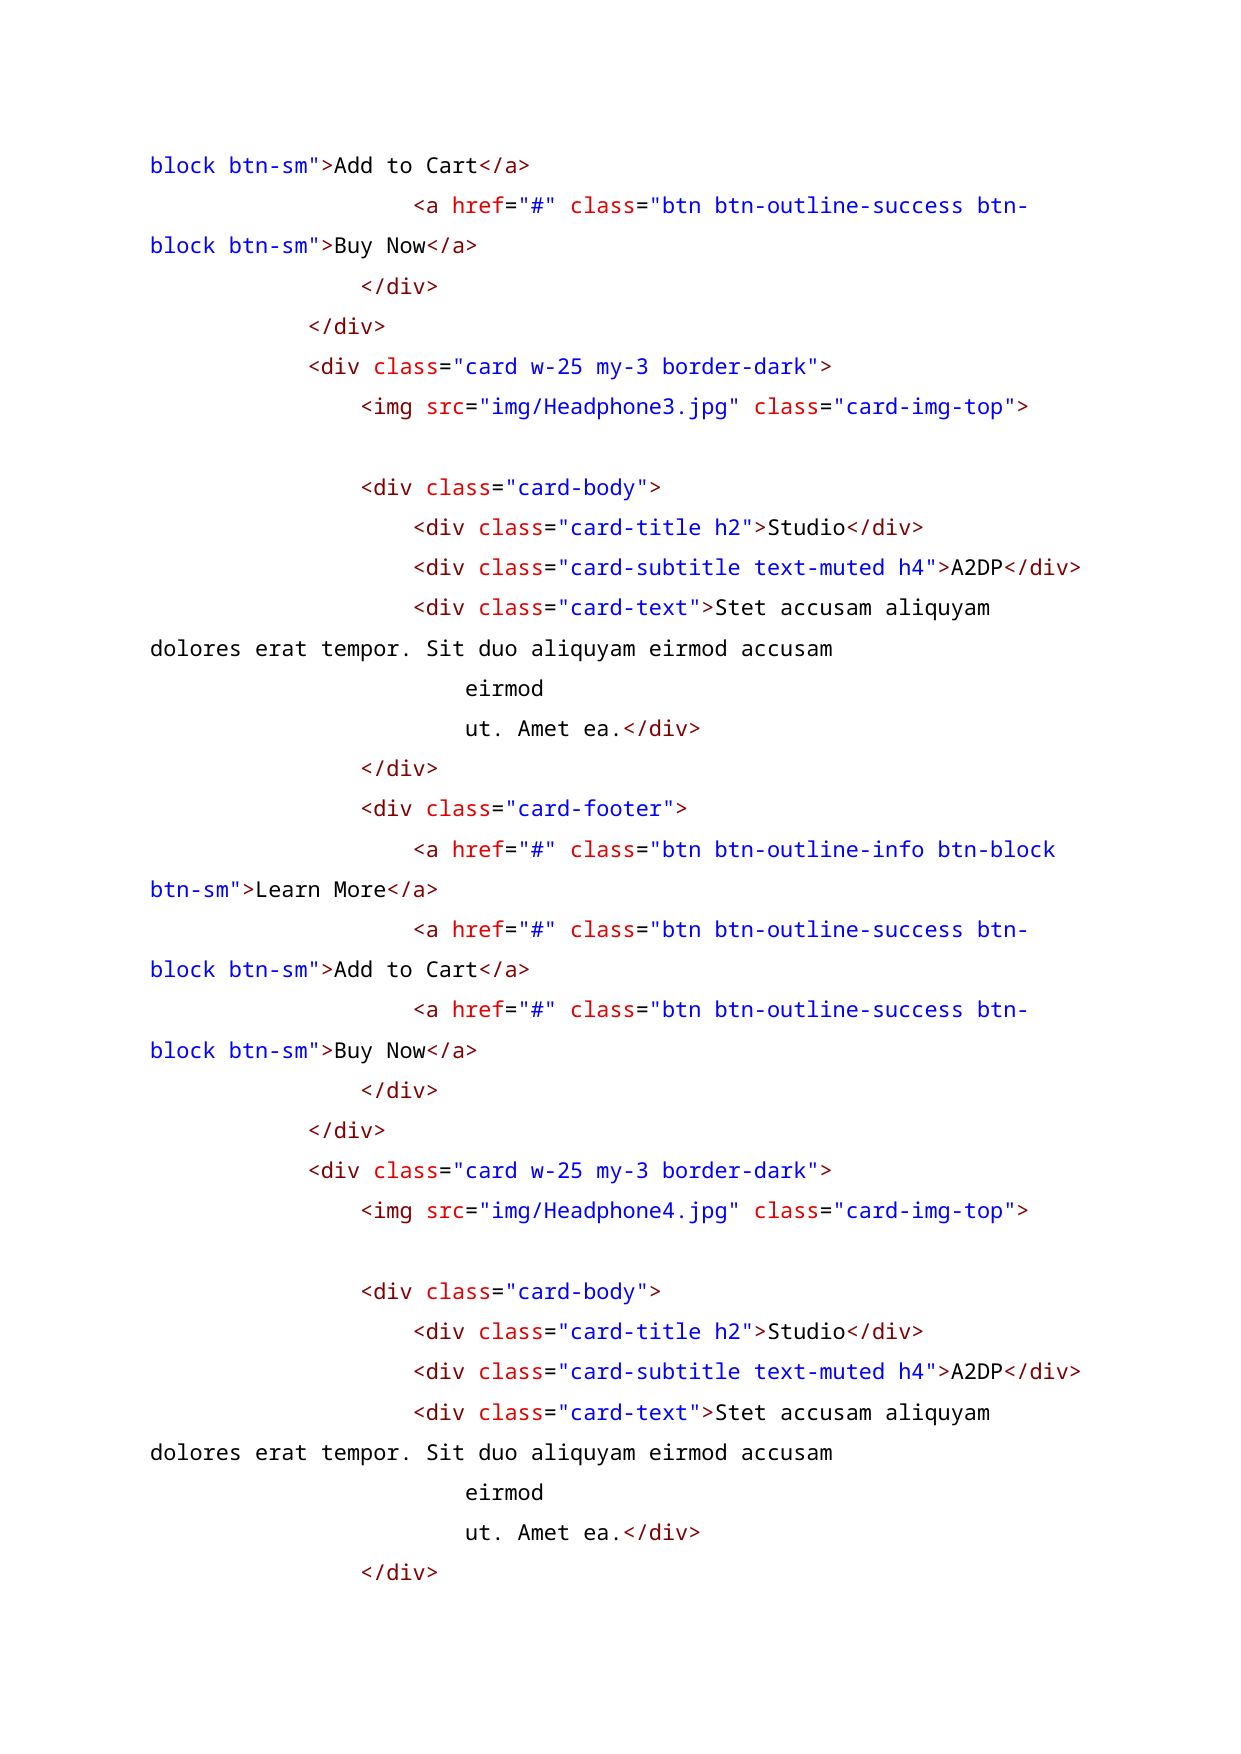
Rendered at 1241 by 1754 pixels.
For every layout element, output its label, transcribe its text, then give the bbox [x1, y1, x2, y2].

text <div class="card w-25 my-3 border-dark"> [150, 1155, 1090, 1185]
text <div class="card-subtitle text-muted h4">A2DP</div> [150, 1356, 1090, 1386]
text <div class="card-subtitle text-muted h4">A2DP</div> [150, 552, 1090, 582]
text <a href="#" class="btn btn-outline-success btn-block btn-sm">Buy Now</a> [150, 994, 1090, 1064]
text <img src="img/Headphone4.jpg" class="card-img-top"> [150, 1195, 1090, 1225]
text <a href="#" class="btn btn-outline-success btn-block btn-sm">Buy Now</a> [150, 190, 1090, 260]
text <a href="#" class="btn btn-outline-info btn-block btn-sm">Learn More</a> [150, 833, 1090, 903]
text <div class="card-text">Stet accusam aliquyam dolores erat tempor. Sit duo aliquyam eirmod accusam [150, 1396, 1090, 1466]
text </div> [150, 753, 1090, 783]
text </div> [150, 1115, 1090, 1145]
text <a href="#" class="btn btn-outline-success btn-block btn-sm">Add to Cart</a> [150, 914, 1090, 984]
text <div class="card-title h2">Studio</div> [150, 1316, 1090, 1346]
text eirmod [150, 1477, 1090, 1507]
text </div> [150, 311, 1090, 341]
text <div class="card-body"> [150, 472, 1090, 501]
text <div class="card-footer"> [150, 793, 1090, 823]
text <div class="card-body"> [150, 1276, 1090, 1306]
text eirmod [150, 673, 1090, 702]
text </div> [150, 1075, 1090, 1104]
text ut. Amet ea.</div> [150, 713, 1090, 743]
text </div> [150, 1557, 1090, 1587]
text block btn-sm">Add to Cart</a> [150, 150, 1090, 180]
text <img src="img/Headphone3.jpg" class="card-img-top"> [150, 391, 1090, 421]
text <div class="card w-25 my-3 border-dark"> [150, 351, 1090, 381]
text <div class="card-text">Stet accusam aliquyam dolores erat tempor. Sit duo aliquyam eirmod accusam [150, 592, 1090, 662]
text ut. Amet ea.</div> [150, 1517, 1090, 1547]
text </div> [150, 271, 1090, 300]
text <div class="card-title h2">Studio</div> [150, 512, 1090, 542]
